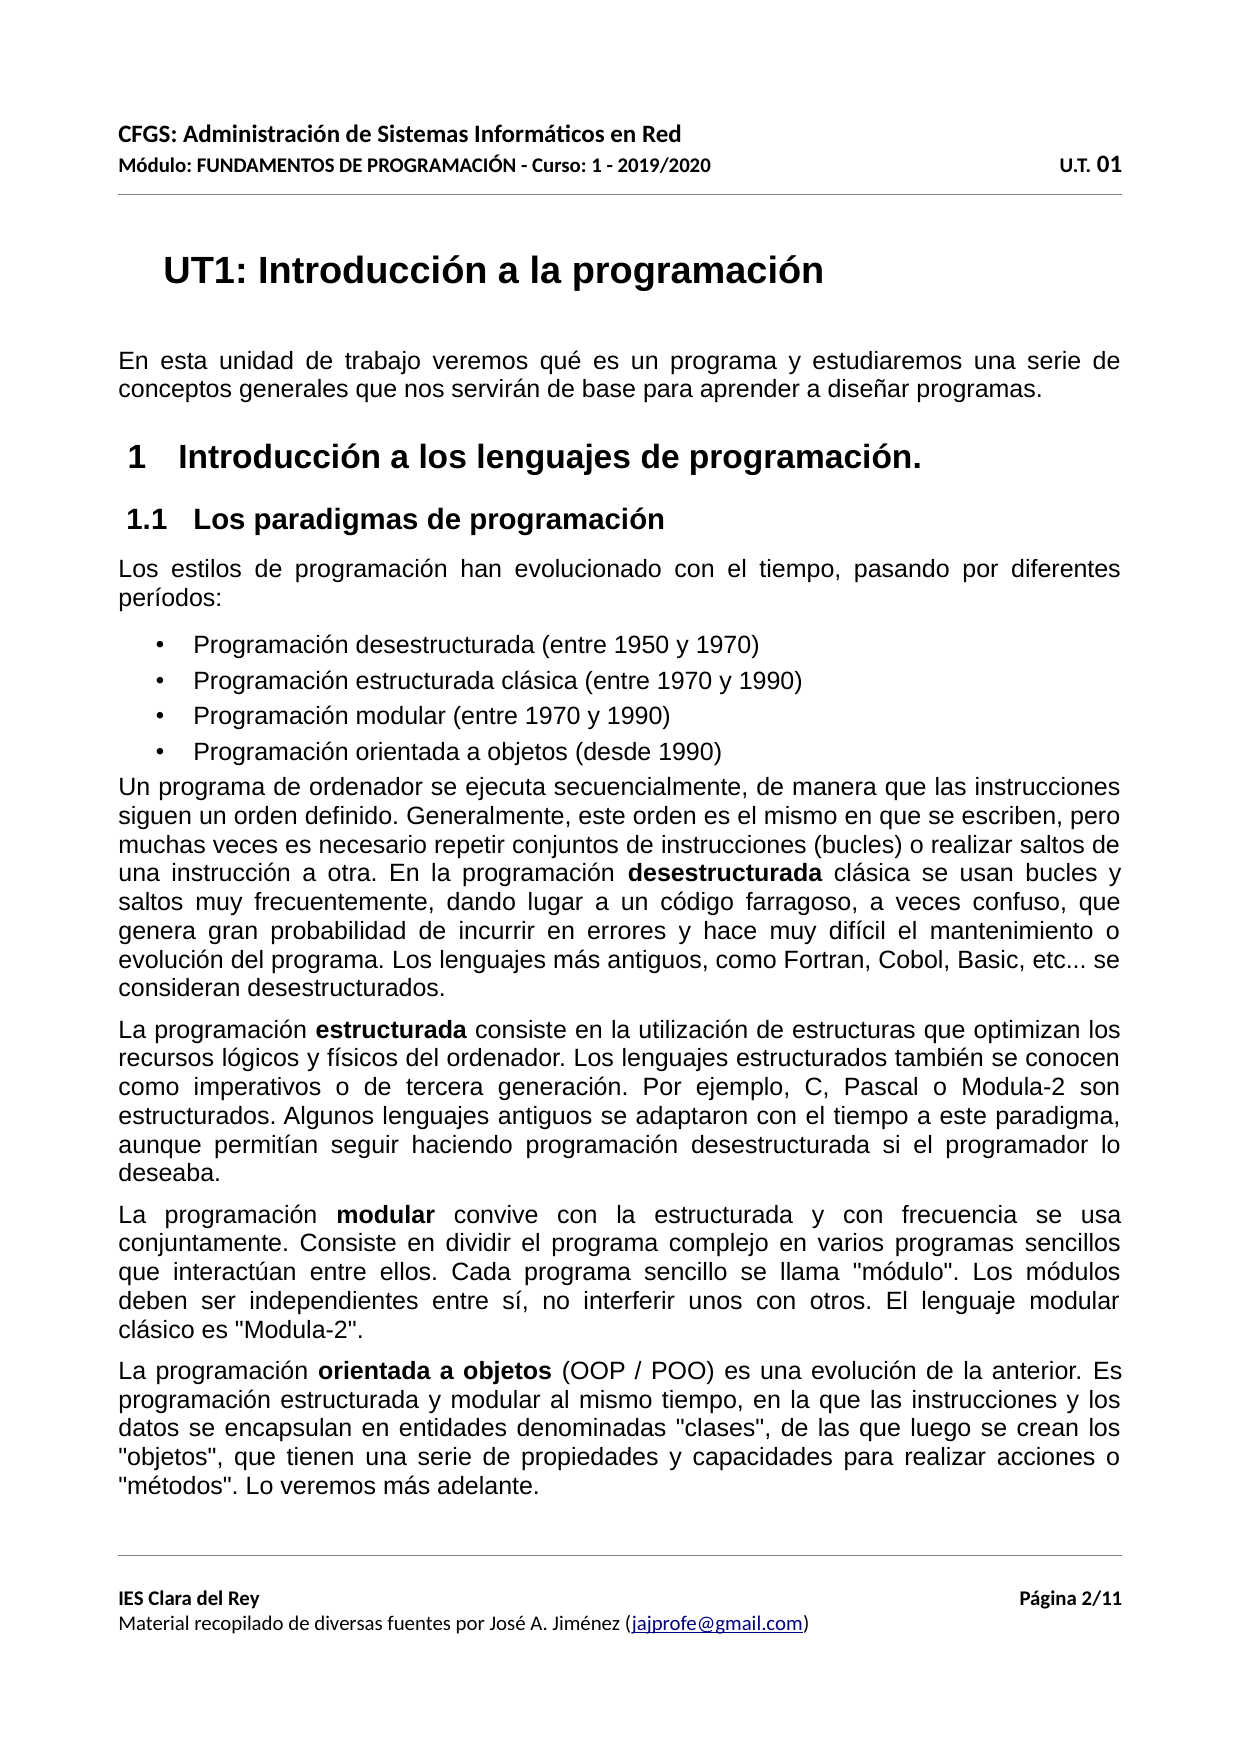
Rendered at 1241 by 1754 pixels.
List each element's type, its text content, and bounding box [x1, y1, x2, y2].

list Programación estructurada clásica (entre 1970 y 1990) [156, 666, 1122, 695]
text En esta unidad de trabajo veremos qué es un programa y estudiaremos una serie de conceptos generales que nos servirán de base para aprender a diseñar programas. [118, 346, 1122, 403]
text Los estilos de programación han evolucionado con el tiempo, pasando por diferentes períodos: [118, 554, 1122, 612]
subtitle UT1: Introducción a la programación [118, 248, 1122, 292]
list Programación modular (entre 1970 y 1990) [156, 701, 1122, 730]
subtitle Los paradigmas de programación [118, 502, 1122, 536]
text La programación estructurada consiste en la utilización de estructuras que optimizan los recursos lógicos y físicos del ordenador. Los lenguajes estructurados también se conocen como imperativos o de tercera generación. Por ejemplo, C, Pascal o Modula-2 son estructurados. Algunos lenguajes antiguos se adaptaron con el tiempo a este paradigma, aunque permitían seguir haciendo programación desestructurada si el programador lo deseaba. [118, 1014, 1122, 1187]
text La programación orientada a objetos (OOP / POO) es una evolución de la anterior. Es programación estructurada y modular al mismo tiempo, en la que las instrucciones y los datos se encapsulan en entidades denominadas "clases", de las que luego se crean los "objetos", que tienen una serie de propiedades y capacidades para realizar acciones o "métodos". Lo veremos más adelante. [118, 1356, 1122, 1499]
text Un programa de ordenador se ejecuta secuencialmente, de manera que las instrucciones siguen un orden definido. Generalmente, este orden es el mismo en que se escriben, pero muchas veces es necesario repetir conjuntos de instrucciones (bucles) o realizar saltos de una instrucción a otra. En la programación desestructurada clásica se usan bucles y saltos muy frecuentemente, dando lugar a un código farragoso, a veces confuso, que genera gran probabilidad de incurrir en errores y hace muy difícil el mantenimiento o evolución del programa. Los lenguajes más antiguos, como Fortran, Cobol, Basic, etc... se consideran desestructurados. [118, 772, 1122, 1002]
subtitle Introducción a los lenguajes de programación. [118, 437, 1122, 475]
list Programación orientada a objetos (desde 1990) [156, 737, 1122, 766]
text La programación modular convive con la estructurada y con frecuencia se usa conjuntamente. Consiste en dividir el programa complejo en varios programas sencillos que interactúan entre ellos. Cada programa sencillo se llama "módulo". Los módulos deben ser independientes entre sí, no interferir unos con otros. El lenguaje modular clásico es "Modula-2". [118, 1199, 1122, 1343]
list Programación desestructurada (entre 1950 y 1970) [156, 630, 1122, 659]
